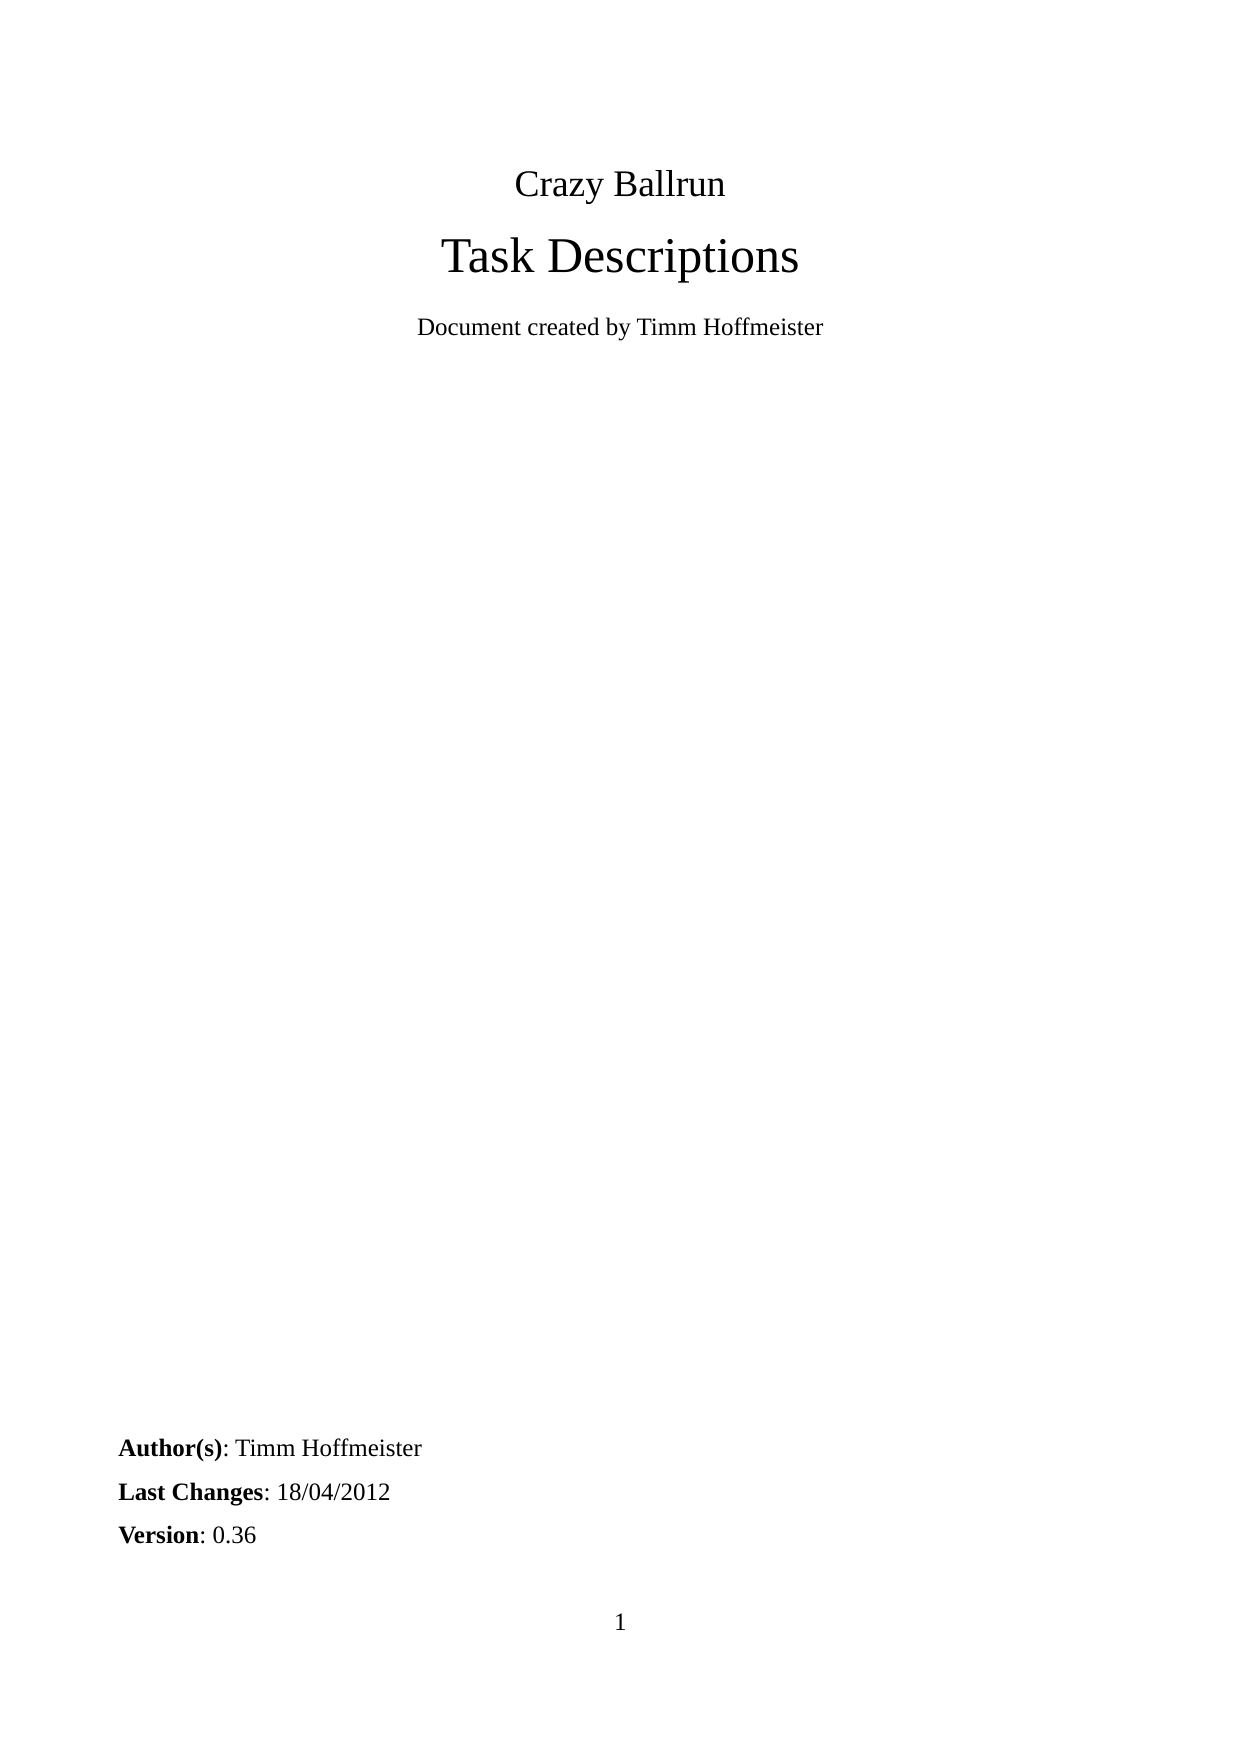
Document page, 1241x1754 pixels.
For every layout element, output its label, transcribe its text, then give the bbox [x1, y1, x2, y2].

text Crazy Ballrun [118, 161, 1122, 204]
text Version: 0.36 [118, 1520, 1122, 1548]
text Last Changes: 18/04/2012 [118, 1477, 1122, 1505]
text Task Descriptions [118, 226, 1122, 283]
text Document created by Timm Hoffmeister [118, 312, 1122, 341]
text Author(s): Timm Hoffmeister [118, 1433, 1122, 1462]
